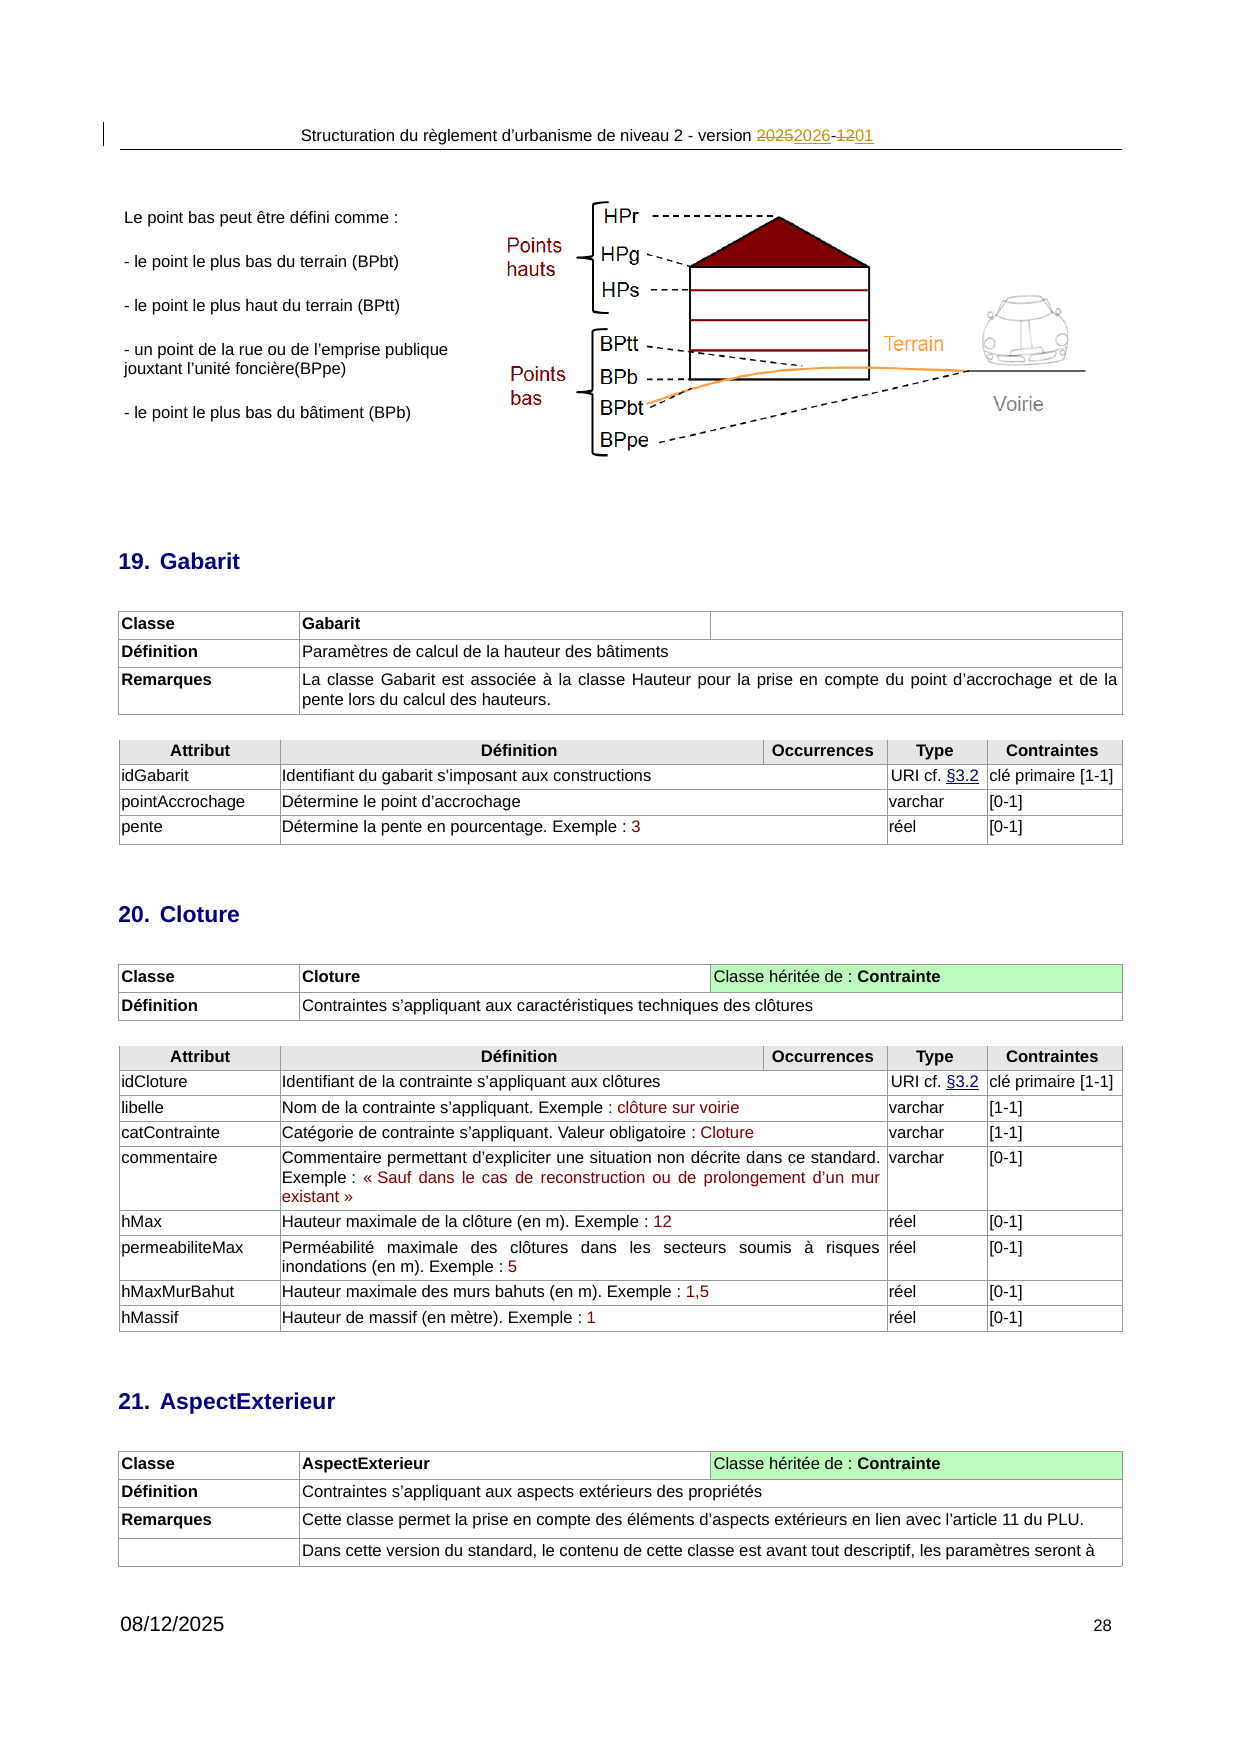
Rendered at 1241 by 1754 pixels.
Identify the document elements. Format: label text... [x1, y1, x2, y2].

table_header Occurrences [764, 1046, 887, 1070]
table_cell varchar [888, 1096, 987, 1121]
table_cell Contraintes s’appliquant aux aspects extérieurs des propriétés [300, 1480, 1122, 1507]
table_cell [0-1] [988, 1211, 1122, 1235]
table_cell La classe Gabarit est associée à la classe Hauteur pour la prise en compte du point d’accrochage et de la pente lors du calcul des hauteurs. [300, 668, 1122, 714]
table_cell Définition [119, 993, 299, 1020]
table_header Le point bas peut être défini comme : - le point le plus bas du terrain (BPbt) - le point le plus haut du terrain (BPtt) - un point de la rue ou de l’emprise publique jouxtant l’unité foncière(BPpe) - le point le plus bas du bâtiment (BPb) [118, 180, 495, 498]
table_cell permeabiliteMax [120, 1236, 280, 1280]
table_cell varchar [888, 1147, 987, 1210]
table_cell réel [888, 1236, 987, 1280]
table_cell [0-1] [988, 1306, 1122, 1331]
table_cell [0-1] [988, 790, 1122, 815]
table_cell URI cf. §3.2 [888, 765, 987, 789]
table_cell Remarques [119, 668, 299, 714]
table_cell idCloture [120, 1071, 280, 1095]
table_cell clé primaire [1-1] [988, 1071, 1122, 1095]
table_cell réel [888, 1211, 987, 1235]
subtitle Cloture [118, 901, 1122, 927]
table_cell catContrainte [120, 1122, 280, 1146]
table_header Classe [119, 965, 299, 992]
table_cell hMaxMurBahut [120, 1281, 280, 1305]
table_cell Dans cette version du standard, le contenu de cette classe est avant tout descriptif, les paramètres seront à [300, 1539, 1122, 1566]
table_header Définition [281, 1046, 763, 1070]
table_cell varchar [888, 1122, 987, 1146]
table_cell Paramètres de calcul de la hauteur des bâtiments [300, 640, 1122, 667]
table_cell Perméabilité maximale des clôtures dans les secteurs soumis à risques inondations (en m). Exemple : 5 [281, 1236, 887, 1280]
table_cell Définition [119, 640, 299, 667]
table_header Classe héritée de : Contrainte [711, 965, 1122, 992]
table_cell libelle [120, 1096, 280, 1121]
table_cell Cette classe permet la prise en compte des éléments d’aspects extérieurs en lien avec l’article 11 du PLU. [300, 1508, 1122, 1538]
table_cell [0-1] [988, 1236, 1122, 1280]
table_cell idGabarit [120, 765, 280, 789]
table_cell URI cf. §3.2 [888, 1071, 987, 1095]
table_cell clé primaire [1-1] [988, 765, 1122, 789]
table_cell réel [888, 816, 987, 844]
table_cell hMax [120, 1211, 280, 1235]
table_cell [1-1] [988, 1122, 1122, 1146]
table_header Cloture [300, 965, 710, 992]
table_cell [0-1] [988, 816, 1122, 844]
table_cell varchar [888, 790, 987, 815]
table_cell Détermine le point d’accrochage [281, 790, 887, 815]
table_cell hMassif [120, 1306, 280, 1331]
table_cell [119, 1539, 299, 1566]
table_cell Nom de la contrainte s’appliquant. Exemple : clôture sur voirie [281, 1096, 887, 1121]
table_cell réel [888, 1281, 987, 1305]
table_header Classe [119, 1452, 299, 1479]
table_cell Identifiant du gabarit s’imposant aux constructions [281, 765, 887, 789]
table_header Attribut [120, 740, 280, 764]
table_cell [0-1] [988, 1281, 1122, 1305]
table_cell [1-1] [988, 1096, 1122, 1121]
table_cell réel [888, 1306, 987, 1331]
table_cell Hauteur maximale des murs bahuts (en m). Exemple : 1,5 [281, 1281, 887, 1305]
table_header Type [888, 1046, 987, 1070]
table_cell Remarques [119, 1508, 299, 1538]
table_cell Hauteur de massif (en mètre). Exemple : 1 [281, 1306, 887, 1331]
table_cell Contraintes s’appliquant aux caractéristiques techniques des clôtures [300, 993, 1122, 1020]
table_cell ‍commentaire [120, 1147, 280, 1210]
table_cell Identifiant de la contrainte s’appliquant aux clôtures [281, 1071, 887, 1095]
table_header [711, 612, 1122, 639]
table_header Occurrences [764, 740, 887, 764]
table_header Classe [119, 612, 299, 639]
table_header [495, 180, 1122, 498]
table_cell Hauteur maximale de la clôture (en m). Exemple : 12 [281, 1211, 887, 1235]
table_cell Catégorie de contrainte s’appliquant. Valeur obligatoire : Cloture [281, 1122, 887, 1146]
table_header Contraintes [988, 740, 1122, 764]
subtitle Gabarit [118, 548, 1122, 574]
table_cell pointAccrochage [120, 790, 280, 815]
table_header Classe héritée de : Contrainte [711, 1452, 1122, 1479]
table_header Gabarit [300, 612, 710, 639]
table_cell Détermine la pente en pourcentage. Exemple : 3 [281, 816, 887, 844]
table_header Type [888, 740, 987, 764]
table_cell Définition [119, 1480, 299, 1507]
subtitle AspectExterieur [118, 1388, 1122, 1414]
table_header AspectExterieur [300, 1452, 710, 1479]
table_header Définition [281, 740, 763, 764]
table_cell [0-1] [988, 1147, 1122, 1210]
table_header Attribut [120, 1046, 280, 1070]
table_header Contraintes [988, 1046, 1122, 1070]
table_cell pente [120, 816, 280, 844]
table_cell Commentaire permettant d’expliciter une situation non décrite dans ce standard. Exemple : « Sauf dans le cas de reconstruction ou de prolongement d’un mur existant » [281, 1147, 887, 1210]
